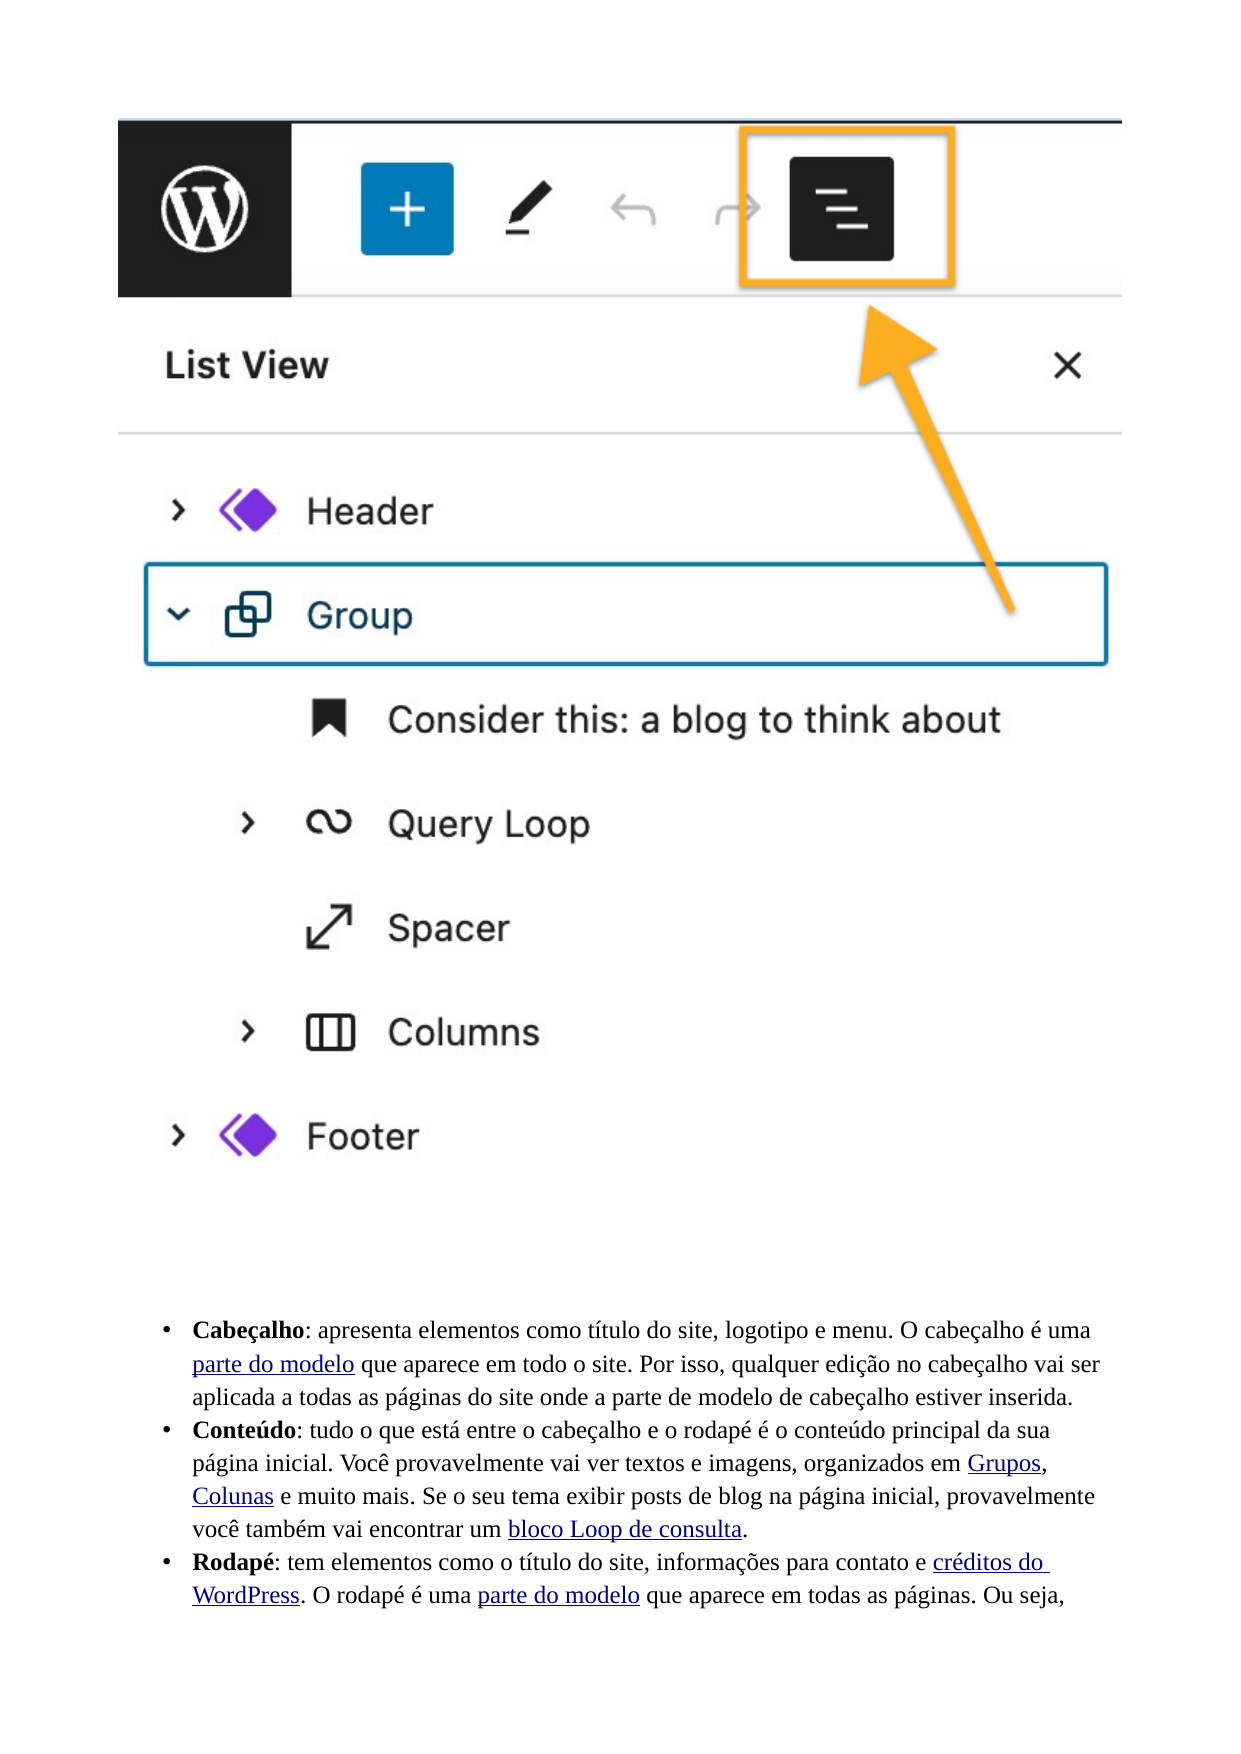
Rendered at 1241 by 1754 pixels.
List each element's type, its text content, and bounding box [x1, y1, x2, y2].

list Rodapé: tem elementos como o título do site, informações para contato e créditos do WordPress. O rodapé é uma parte do modelo que aparece em todas as páginas. Ou seja, [162, 1547, 1122, 1608]
picture [118, 118, 1123, 1264]
list Conteúdo: tudo o que está entre o cabeçalho e o rodapé é o conteúdo principal da sua página inicial. Você provavelmente vai ver textos e imagens, organizados em Grupos, Colunas e muito mais. Se o seu tema exibir posts de blog na página inicial, provavelmente você também vai encontrar um bloco Loop de consulta. [162, 1415, 1122, 1542]
list Cabeçalho: apresenta elementos como título do site, logotipo e menu. O cabeçalho é uma parte do modelo que aparece em todo o site. Por isso, qualquer edição no cabeçalho vai ser aplicada a todas as páginas do site onde a parte de modelo de cabeçalho estiver inserida. [162, 1316, 1122, 1410]
